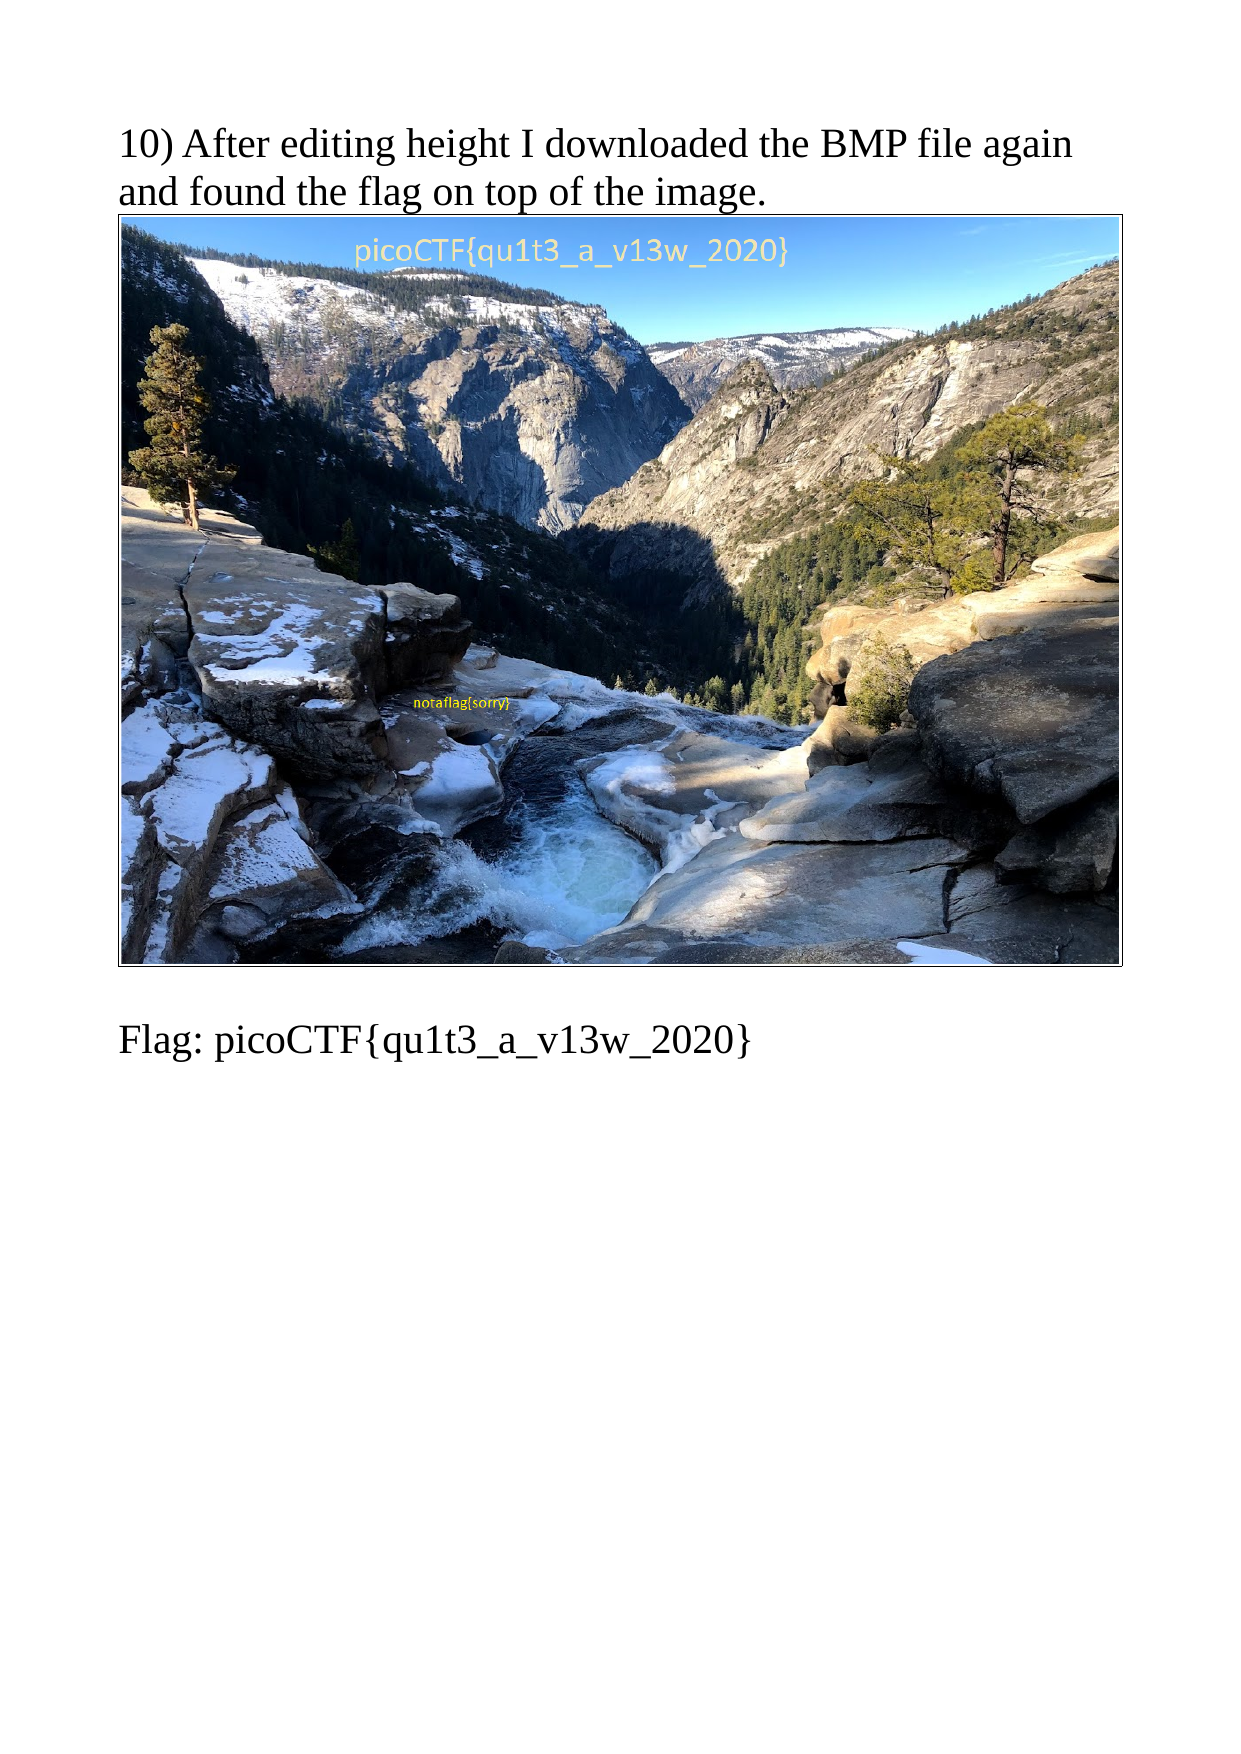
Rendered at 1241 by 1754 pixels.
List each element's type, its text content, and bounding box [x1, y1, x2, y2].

text 10) After editing height I downloaded the BMP file again and found the flag on top of the image. [118, 118, 1122, 214]
text Flag: picoCTF{qu1t3_a_v13w_2020} [118, 1014, 1122, 1062]
picture [121, 217, 1119, 964]
